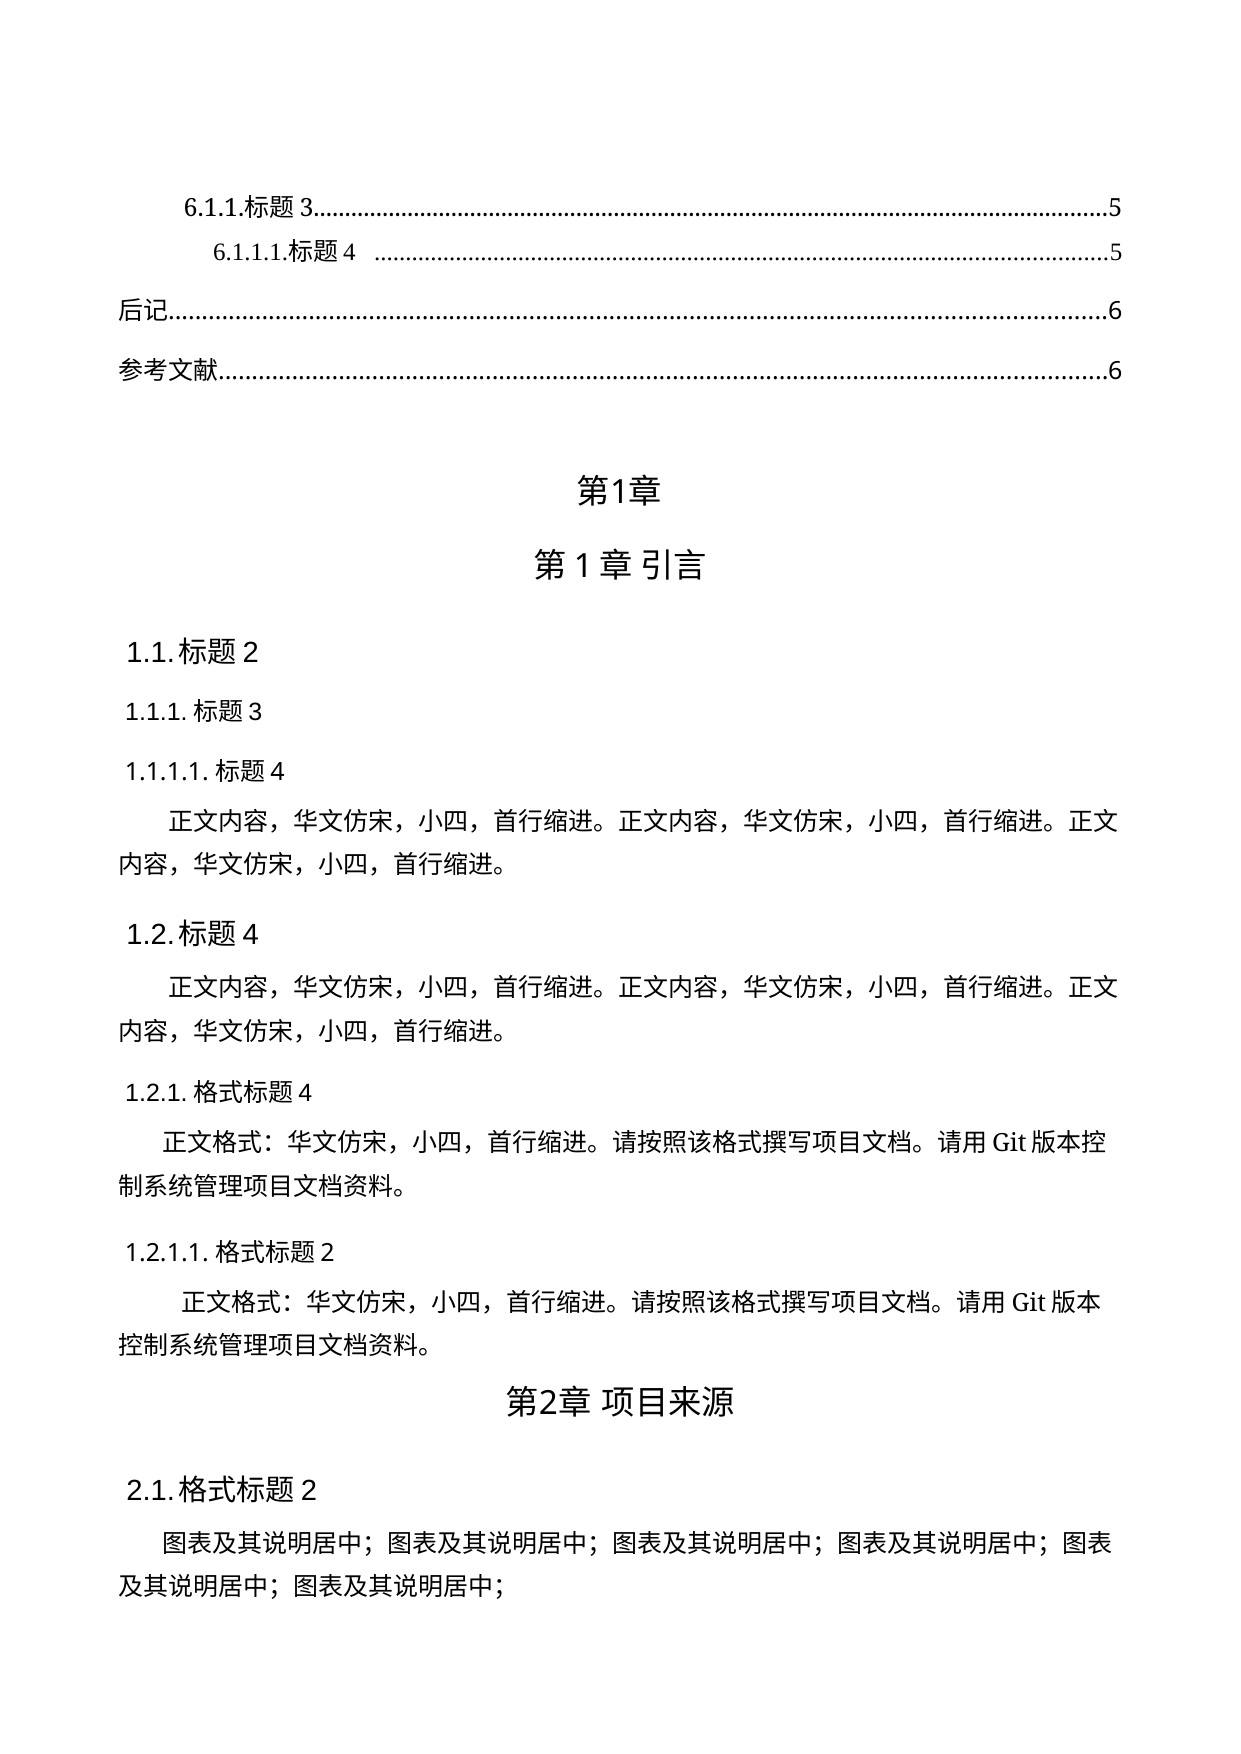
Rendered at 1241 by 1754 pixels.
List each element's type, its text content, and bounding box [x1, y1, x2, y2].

text 6.1.1.1.标题4 5 [207, 231, 1122, 267]
text 6.1.1.标题3 5 [177, 188, 1122, 224]
text 后记 6 [118, 291, 1122, 327]
text 图表及其说明居中；图表及其说明居中；图表及其说明居中；图表及其说明居中；图表及其说明居中；图表及其说明居中； [118, 1523, 1122, 1603]
subtitle 格式标题2 [118, 1232, 1122, 1269]
subtitle 标题2 [118, 629, 1122, 671]
subtitle 标题3 [118, 691, 1122, 728]
subtitle 标题4 [118, 751, 1122, 787]
text 参考文献 6 [118, 350, 1122, 387]
text 正文内容，华文仿宋，小四，首行缩进。正文内容，华文仿宋，小四，首行缩进。正文内容，华文仿宋，小四，首行缩进。 [118, 968, 1122, 1047]
text 正文格式：华文仿宋，小四，首行缩进。请按照该格式撰写项目文档。请用Git版本控制系统管理项目文档资料。 [118, 1123, 1122, 1202]
subtitle 标题4 [118, 911, 1122, 953]
subtitle 第1章 引言 [118, 538, 1122, 587]
text 正文内容，华文仿宋，小四，首行缩进。正文内容，华文仿宋，小四，首行缩进。正文内容，华文仿宋，小四，首行缩进。 [118, 801, 1122, 881]
subtitle 项目来源 [118, 1376, 1122, 1424]
subtitle 格式标题2 [118, 1466, 1122, 1508]
text 正文格式：华文仿宋，小四，首行缩进。请按照该格式撰写项目文档。请用Git版本控制系统管理项目文档资料。 [118, 1282, 1122, 1362]
subtitle 格式标题4 [118, 1073, 1122, 1109]
